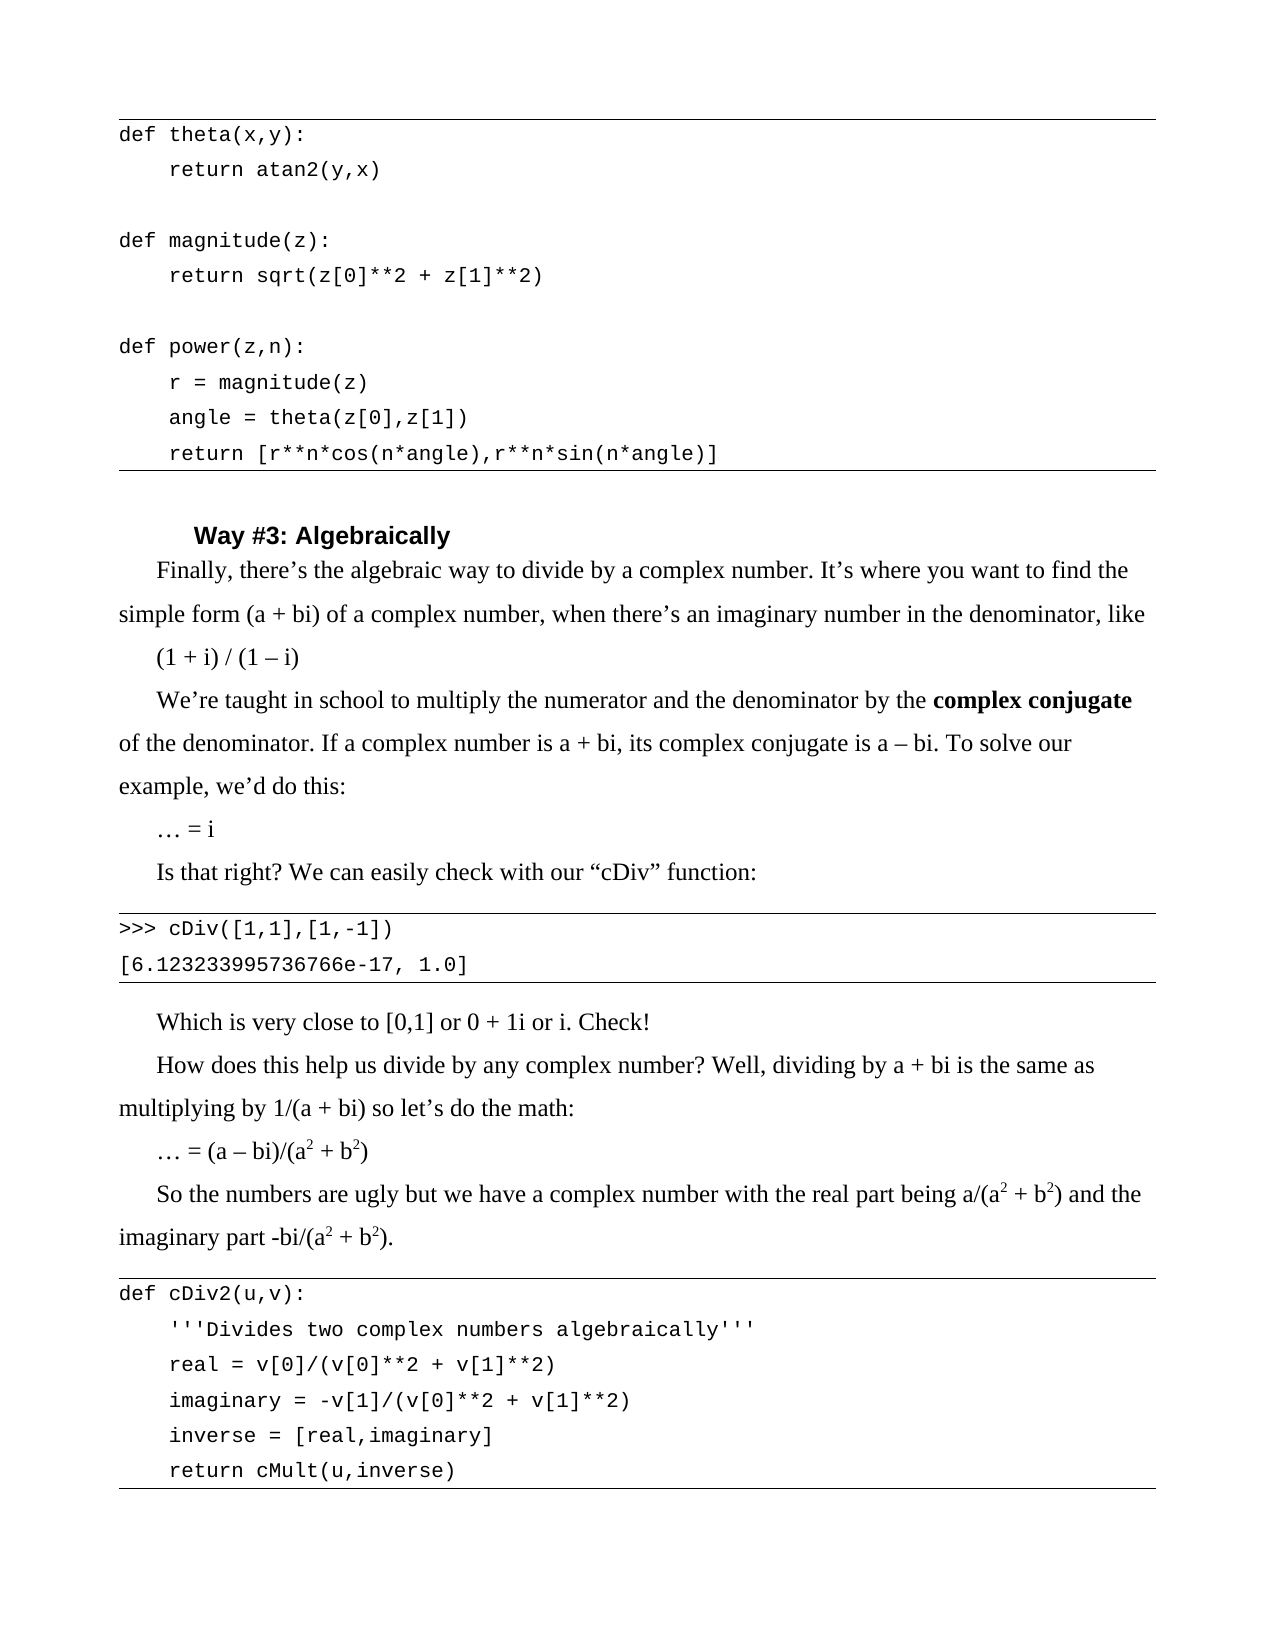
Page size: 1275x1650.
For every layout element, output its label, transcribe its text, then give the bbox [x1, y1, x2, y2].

text [6.123233995736766e-17, 1.0] [118, 954, 1156, 983]
text (1 + i) / (1 – i) [118, 642, 1156, 671]
text return [r**n*cos(n*angle),r**n*sin(n*angle)] [118, 442, 1156, 471]
text … = i [118, 814, 1156, 843]
text imaginary = -v[1]/(v[0]**2 + v[1]**2) [118, 1389, 1156, 1413]
subtitle Way #3: Algebraically [148, 521, 1156, 549]
text return sqrt(z[0]**2 + z[1]**2) [118, 265, 1156, 289]
text def magnitude(z): [118, 230, 1156, 254]
text So the numbers are ugly but we have a complex number with the real part being a/(a2 + b2) and the imaginary part -bi/(a2 + b2). [118, 1179, 1156, 1251]
text return cMult(u,inverse) [118, 1460, 1156, 1489]
text def theta(x,y): [118, 120, 1156, 147]
text def power(z,n): [118, 336, 1156, 360]
text We’re taught in school to multiply the numerator and the denominator by the complex conjugate of the denominator. If a complex number is a + bi, its complex conjugate is a – bi. To solve our example, we’d do this: [118, 685, 1156, 800]
text real = v[0]/(v[0]**2 + v[1]**2) [118, 1354, 1156, 1378]
text def cDiv2(u,v): [118, 1279, 1156, 1307]
text return atan2(y,x) [118, 159, 1156, 183]
text r = magnitude(z) [118, 372, 1156, 395]
text angle = theta(z[0],z[1]) [118, 407, 1156, 431]
text inverse = [real,imaginary] [118, 1425, 1156, 1449]
text >>> cDiv([1,1],[1,-1]) [118, 914, 1156, 942]
text Finally, there’s the algebraic way to divide by a complex number. It’s where you want to find the simple form (a + bi) of a complex number, when there’s an imaginary number in the denominator, like [118, 556, 1156, 627]
text Is that right? We can easily check with our “cDiv” function: [118, 857, 1156, 886]
text Which is very close to [0,1] or 0 + 1i or i. Check! [118, 1007, 1156, 1036]
text '''Divides two complex numbers algebraically''' [118, 1319, 1156, 1342]
text How does this help us divide by any complex number? Well, dividing by a + bi is the same as multiplying by 1/(a + bi) so let’s do the math: [118, 1050, 1156, 1122]
text … = (a – bi)/(a2 + b2) [118, 1136, 1156, 1165]
